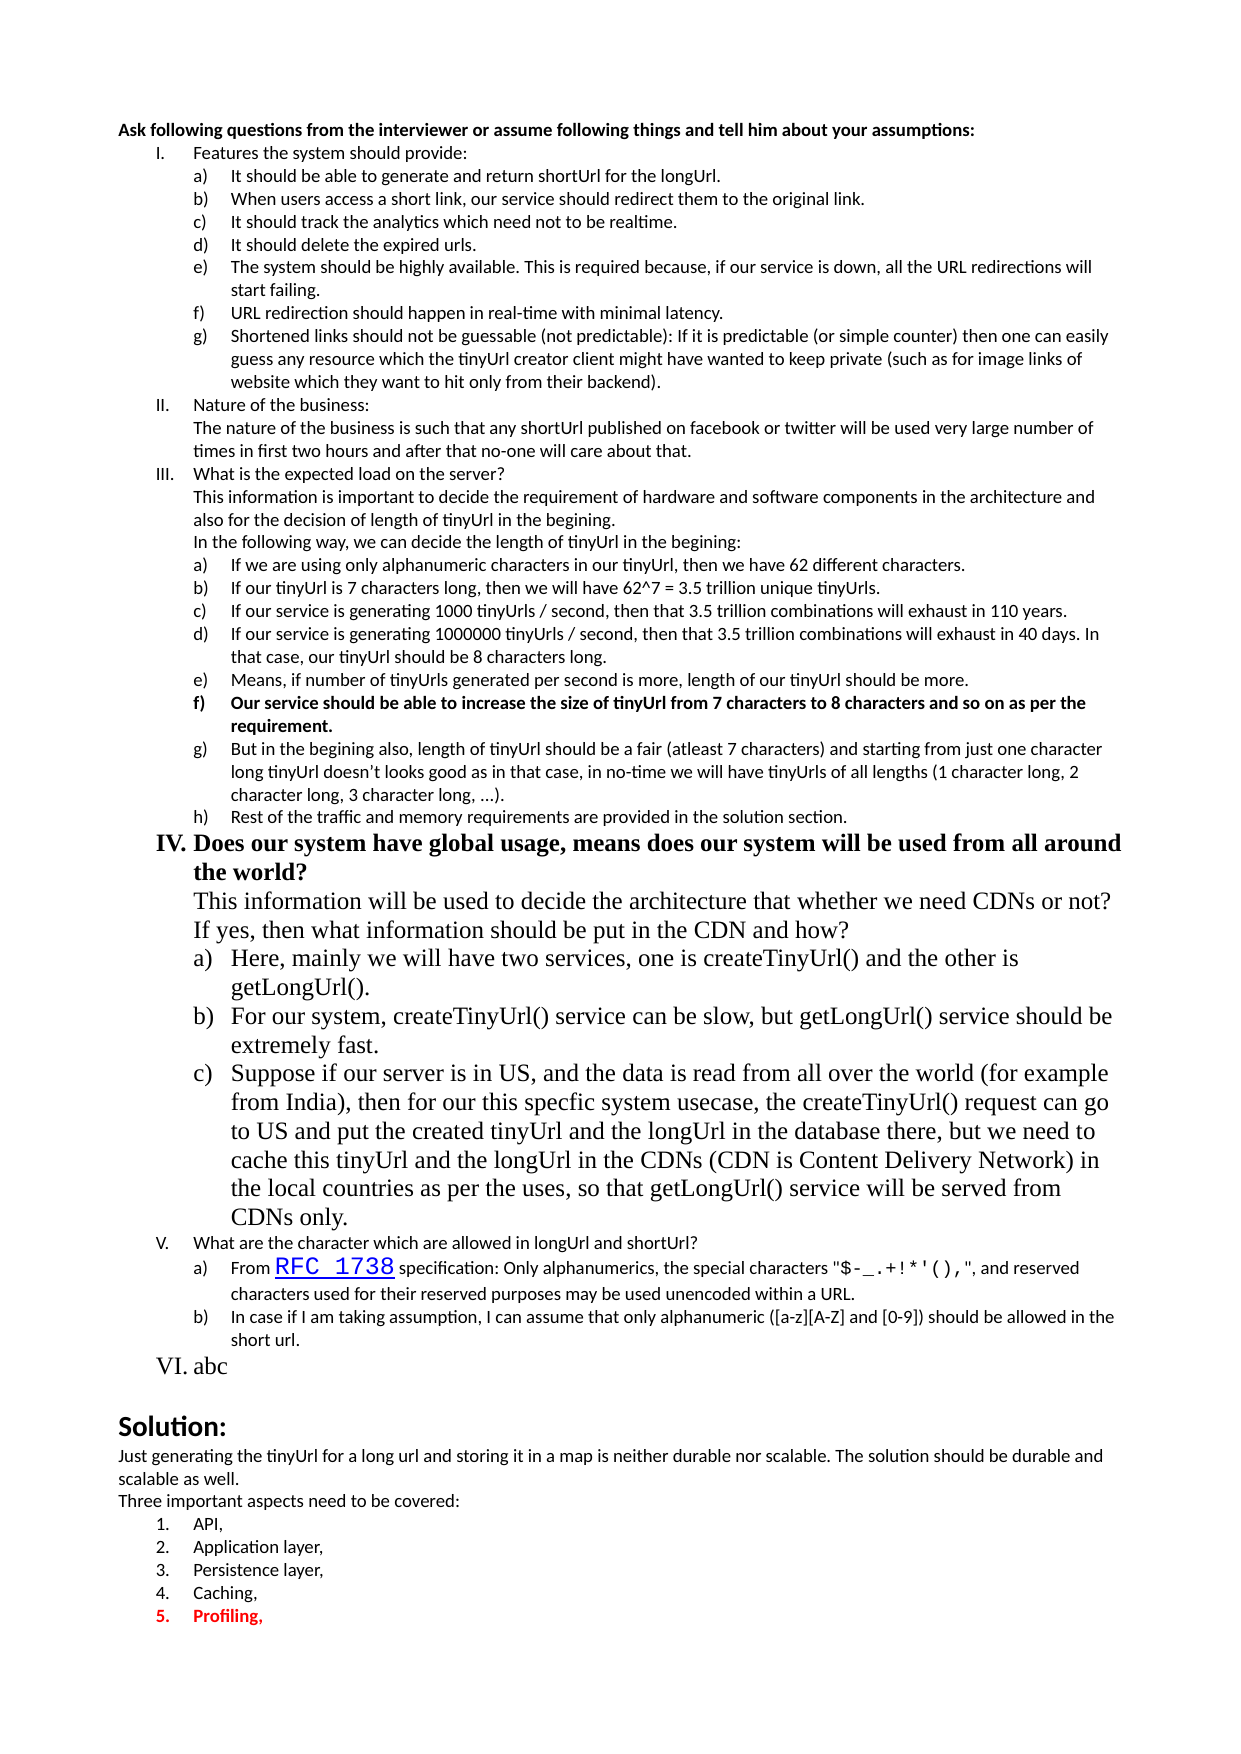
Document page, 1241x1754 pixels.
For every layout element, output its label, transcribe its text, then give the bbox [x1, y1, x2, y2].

text Just generating the tinyUrl for a long url and storing it in a map is neither durable nor scalable. The solution should be durable and scalable as well. [118, 1444, 1122, 1489]
list If our service is generating 1000 tinyUrls / second, then that 3.5 trillion combinations will exhaust in 110 years. [193, 599, 1122, 622]
list Features the system should provide: [156, 141, 1122, 164]
list From RFC 1738 specification: Only alphanumerics, the special characters "$-_.+!*'(),", and reserved characters used for their reserved purposes may be used unencoded within a URL. [193, 1254, 1122, 1305]
text Solution: [118, 1408, 1122, 1444]
list In case if I am taking assumption, I can assume that only alphanumeric ([a-z][A-Z] and [0-9]) should be allowed in the short url. [193, 1305, 1122, 1351]
list It should track the analytics which need not to be realtime. [193, 210, 1122, 233]
list Profiling, [156, 1604, 1122, 1627]
list Here, mainly we will have two services, one is createTinyUrl() and the other is getLongUrl(). [193, 943, 1122, 1001]
list For our system, createTinyUrl() service can be slow, but getLongUrl() service should be extremely fast. [193, 1001, 1122, 1058]
list Does our system have global usage, means does our system will be used from all around the world? [156, 828, 1122, 886]
list It should be able to generate and return shortUrl for the longUrl. [193, 164, 1122, 187]
list What is the expected load on the server? [156, 462, 1122, 485]
list Nature of the business: [156, 393, 1122, 416]
list Suppose if our server is in US, and the data is read from all over the world (for example from India), then for our this specfic system usecase, the createTinyUrl() request can go to US and put the created tinyUrl and the longUrl in the database there, but we need to cache this tinyUrl and the longUrl in the CDNs (CDN is Content Delivery Network) in the local countries as per the uses, so that getLongUrl() service will be served from CDNs only. [193, 1058, 1122, 1231]
list The nature of the business is such that any shortUrl published on facebook or twitter will be used very large number of times in first two hours and after that no-one will care about that. [156, 416, 1122, 462]
list API, [156, 1512, 1122, 1535]
list If our tinyUrl is 7 characters long, then we will have 62^7 = 3.5 trillion unique tinyUrls. [193, 576, 1122, 599]
list Shortened links should not be guessable (not predictable): If it is predictable (or simple counter) then one can easily guess any resource which the tinyUrl creator client might have wanted to keep private (such as for image links of website which they want to hit only from their backend). [193, 324, 1122, 393]
list URL redirection should happen in real-time with minimal latency. [193, 301, 1122, 324]
list Means, if number of tinyUrls generated per second is more, length of our tinyUrl should be more. [193, 668, 1122, 691]
list Caching, [156, 1581, 1122, 1604]
list If we are using only alphanumeric characters in our tinyUrl, then we have 62 different characters. [193, 553, 1122, 576]
list Application layer, [156, 1535, 1122, 1558]
list But in the begining also, length of tinyUrl should be a fair (atleast 7 characters) and starting from just one character long tinyUrl doesn’t looks good as in that case, in no-time we will have tinyUrls of all lengths (1 character long, 2 character long, 3 character long, ...). [193, 737, 1122, 806]
list What are the character which are allowed in longUrl and shortUrl? [156, 1231, 1122, 1254]
list The system should be highly available. This is required because, if our service is down, all the URL redirections will start failing. [193, 256, 1122, 301]
list In the following way, we can decide the length of tinyUrl in the begining: [156, 531, 1122, 553]
list If our service is generating 1000000 tinyUrls / second, then that 3.5 trillion combinations will exhaust in 40 days. In that case, our tinyUrl should be 8 characters long. [193, 622, 1122, 668]
list It should delete the expired urls. [193, 233, 1122, 256]
list Persistence layer, [156, 1558, 1122, 1581]
list Our service should be able to increase the size of tinyUrl from 7 characters to 8 characters and so on as per the requirement. [193, 691, 1122, 737]
list This information will be used to decide the architecture that whether we need CDNs or not? If yes, then what information should be put in the CDN and how? [156, 886, 1122, 943]
list abc [156, 1351, 1122, 1380]
list This information is important to decide the requirement of hardware and software components in the architecture and also for the decision of length of tinyUrl in the begining. [156, 485, 1122, 531]
text Ask following questions from the interviewer or assume following things and tell him about your assumptions: [118, 118, 1122, 141]
text Three important aspects need to be covered: [118, 1489, 1122, 1512]
list Rest of the traffic and memory requirements are provided in the solution section. [193, 806, 1122, 828]
list When users access a short link, our service should redirect them to the original link. [193, 187, 1122, 210]
